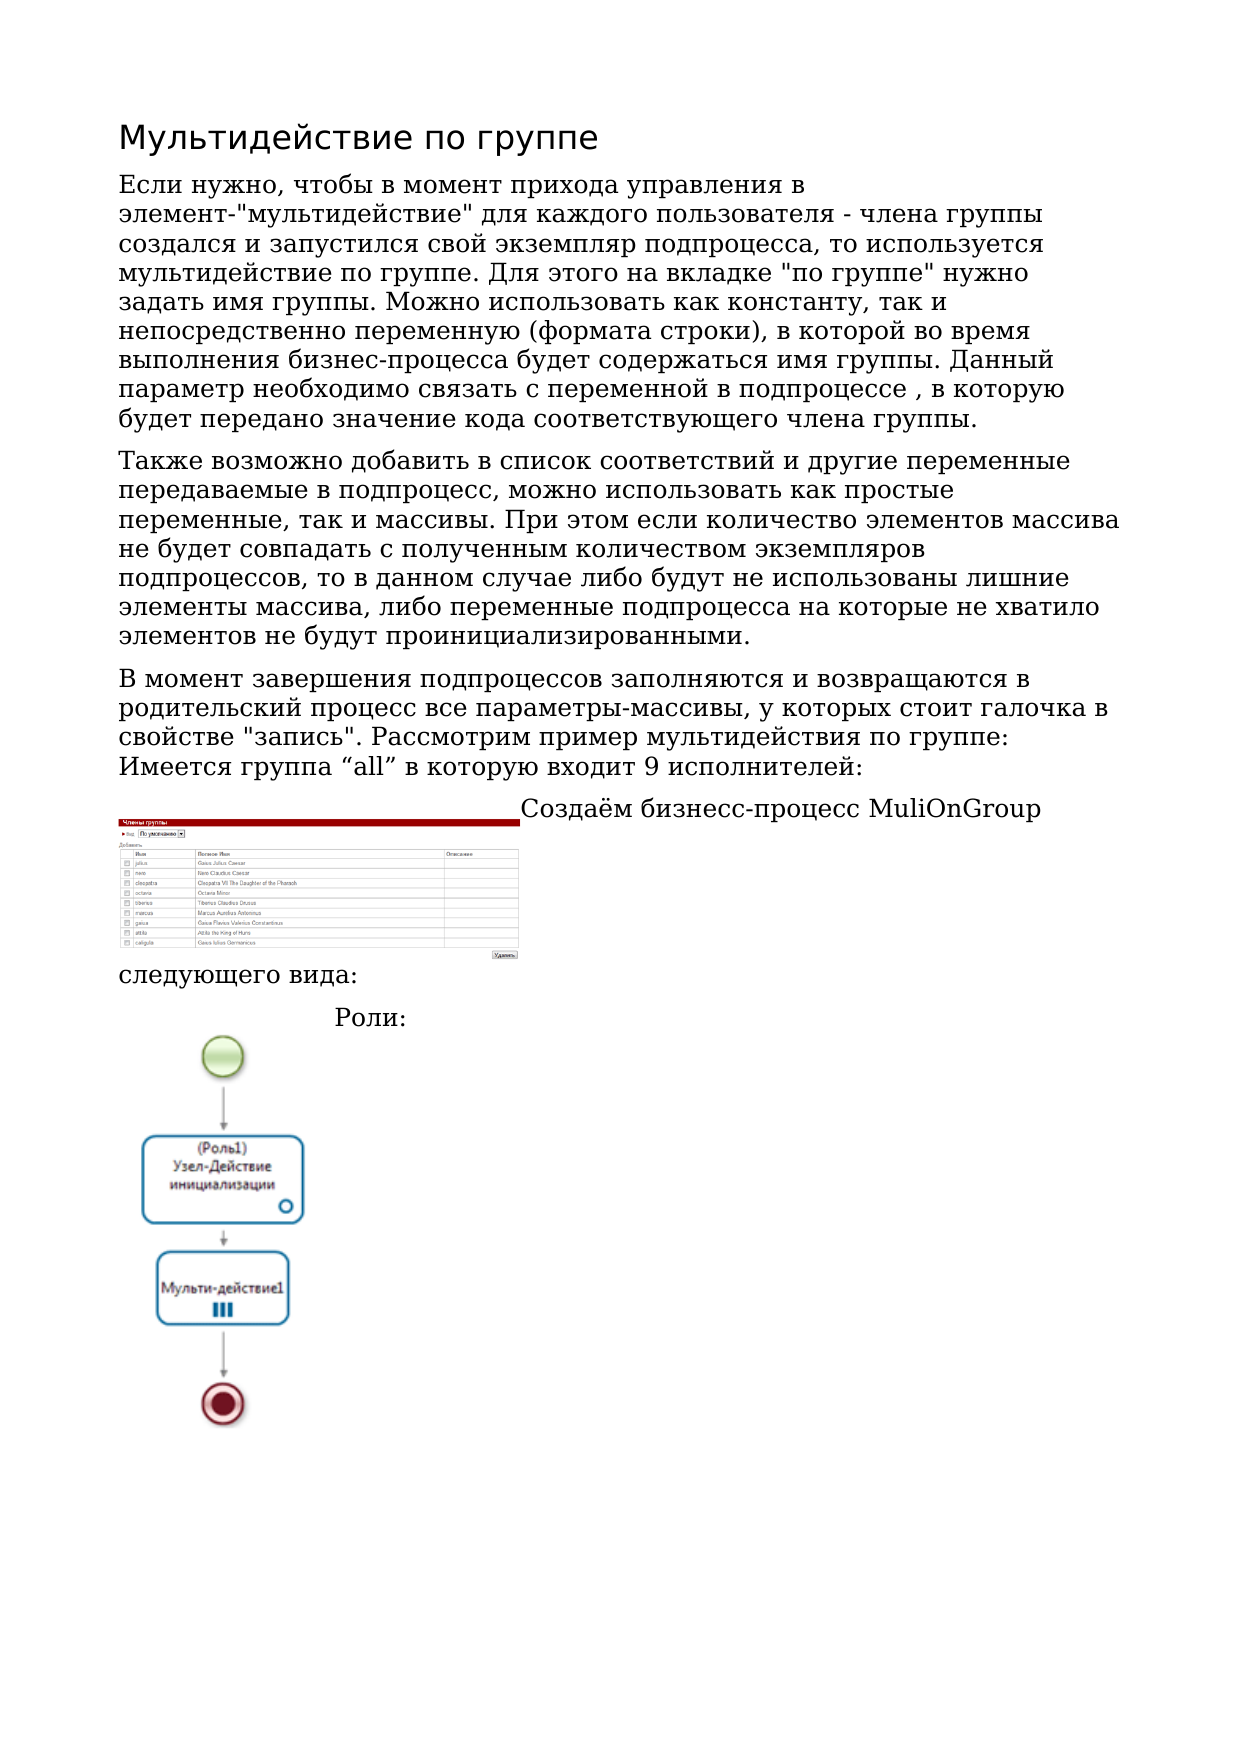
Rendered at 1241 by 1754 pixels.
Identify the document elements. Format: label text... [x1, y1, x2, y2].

text Роли: [118, 1003, 1122, 1443]
text Также возможно добавить в список соответствий и другие переменные передаваемые в подпроцесс, можно использовать как простые переменные, так и массивы. При этом если количество элементов массива не будет совпадать с полученным количеством экземпляров подпроцессов, то в данном случае либо будут не использованы лишние элементы массива, либо переменные подпроцесса на которые не хватило элементов не будут проинициализированными. [118, 447, 1122, 651]
picture [118, 1026, 335, 1444]
text Создаём бизнесс-процесс MuliOnGroup следующего вида: [118, 794, 1122, 989]
picture [118, 817, 521, 961]
text Если нужно, чтобы в момент прихода управления в элемент-"мультидействие" для каждого пользователя - члена группы создался и запустился свой экземпляр подпроцесса, то используется мультидействие по группе. Для этого на вкладке "по группе" нужно задать имя группы. Можно использовать как константу, так и непосредственно переменную (формата строки), в которой во время выполнения бизнес-процесса будет содержаться имя группы. Данный параметр необходимо связать с переменной в подпроцессе , в которую будет передано значение кода соответствующего члена группы. [118, 171, 1122, 433]
subtitle Мультидействие по группе [118, 118, 1122, 157]
text В момент завершения подпроцессов заполняются и возвращаются в родительский процесс все параметры-массивы, у которых стоит галочка в свойстве "запись". Рассмотрим пример мультидействия по группе: Имеется группа “all” в которую входит 9 исполнителей: [118, 664, 1122, 781]
